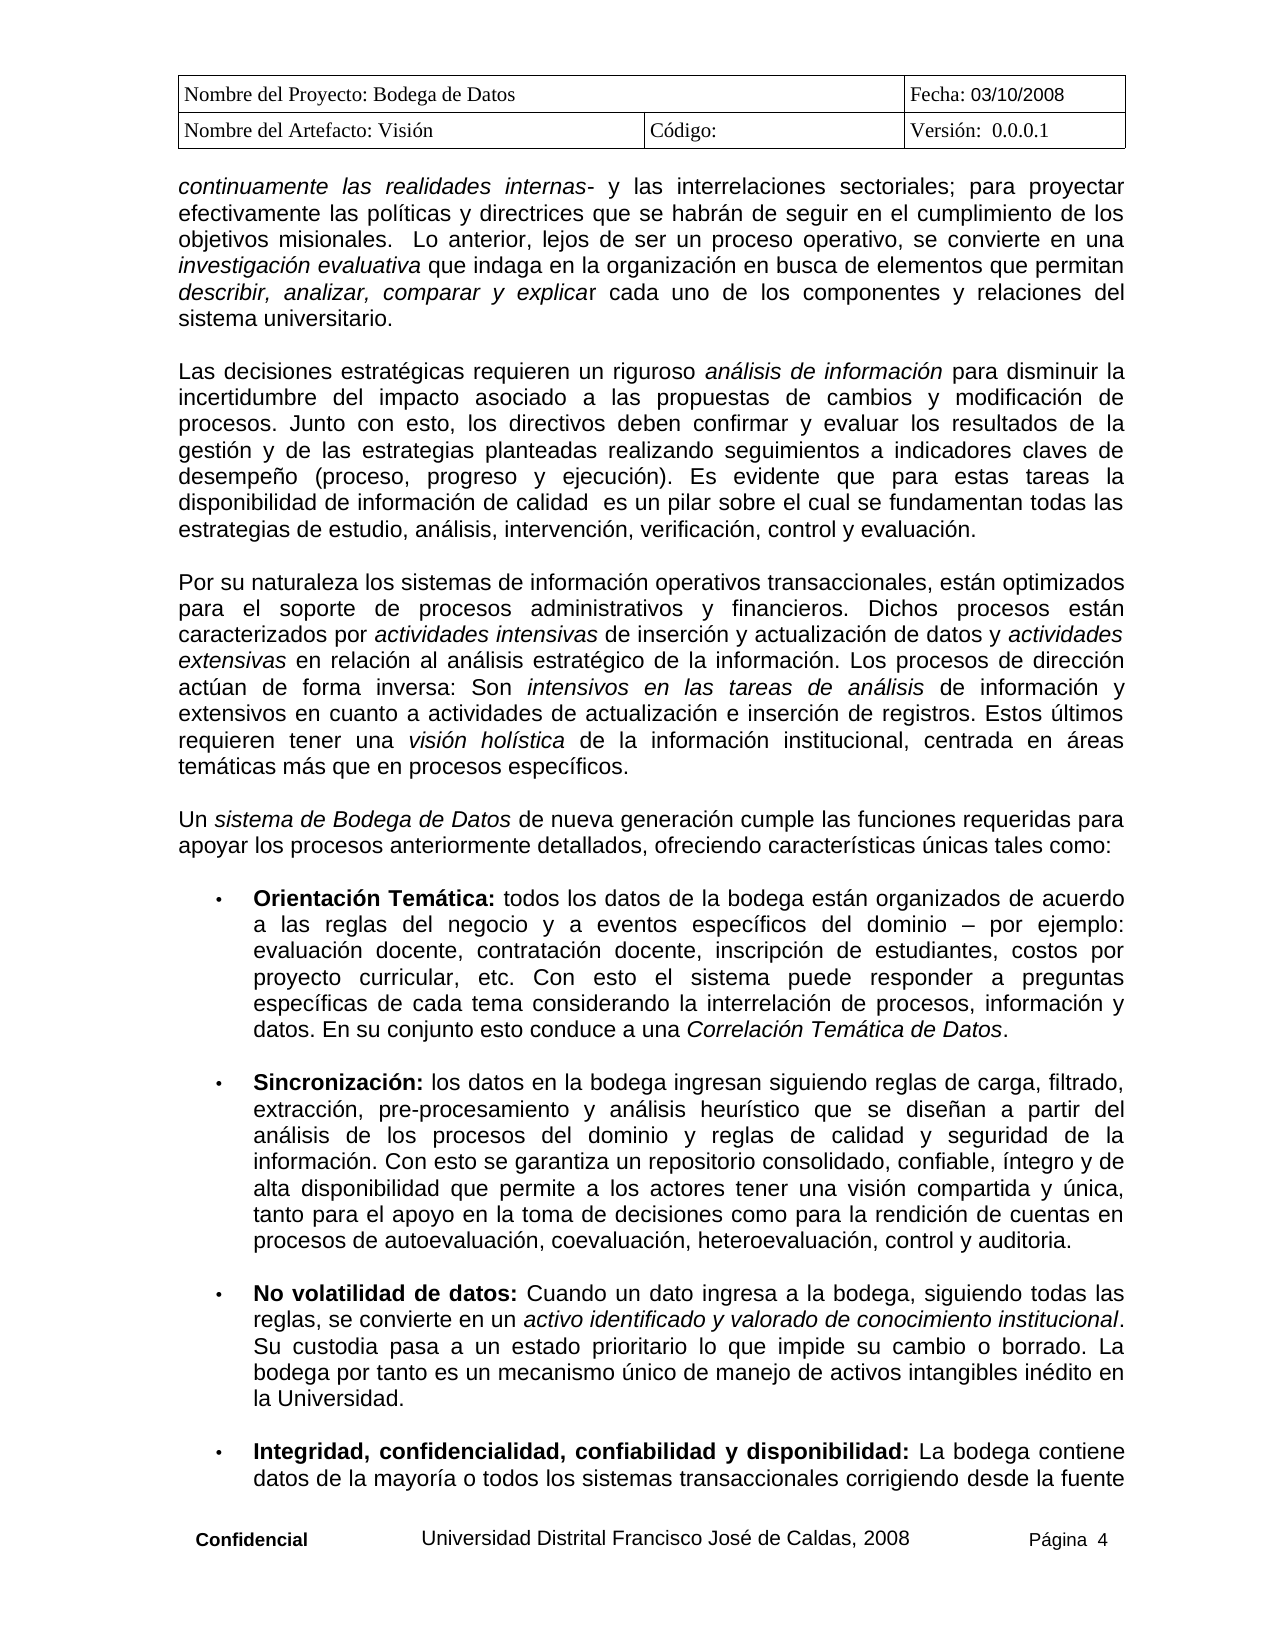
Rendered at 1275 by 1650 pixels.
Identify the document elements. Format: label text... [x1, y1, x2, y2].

text Por su naturaleza los sistemas de información operativos transaccionales, están optimizados para el soporte de procesos administrativos y financieros. Dichos procesos están caracterizados por actividades intensivas de inserción y actualización de datos y actividades extensivas en relación al análisis estratégico de la información. Los procesos de dirección actúan de forma inversa: Son intensivos en las tareas de análisis de información y extensivos en cuanto a actividades de actualización e inserción de registros. Estos últimos requieren tener una visión holística de la información institucional, centrada en áreas temáticas más que en procesos específicos. [178, 568, 1125, 779]
list No volatilidad de datos: Cuando un dato ingresa a la bodega, siguiendo todas las reglas, se convierte en un activo identificado y valorado de conocimiento institucional. Su custodia pasa a un estado prioritario lo que impide su cambio o borrado. La bodega por tanto es un mecanismo único de manejo de activos intangibles inédito en la Universidad. [216, 1280, 1125, 1412]
list Sincronización: los datos en la bodega ingresan siguiendo reglas de carga, filtrado, extracción, pre-procesamiento y análisis heurístico que se diseñan a partir del análisis de los procesos del dominio y reglas de calidad y seguridad de la información. Con esto se garantiza un repositorio consolidado, confiable, íntegro y de alta disponibilidad que permite a los actores tener una visión compartida y única, tanto para el apoyo en la toma de decisiones como para la rendición de cuentas en procesos de autoevaluación, coevaluación, heteroevaluación, control y auditoria. [216, 1069, 1125, 1254]
list Integridad, confidencialidad, confiabilidad y disponibilidad: La bodega contiene datos de la mayoría o todos los sistemas transaccionales corrigiendo desde la fuente [216, 1438, 1125, 1491]
text continuamente las realidades internas- y las interrelaciones sectoriales; para proyectar efectivamente las políticas y directrices que se habrán de seguir en el cumplimiento de los objetivos misionales. Lo anterior, lejos de ser un proceso operativo, se convierte en una investigación evaluativa que indaga en la organización en busca de elementos que permitan describir, analizar, comparar y explicar cada uno de los componentes y relaciones del sistema universitario. [178, 173, 1125, 331]
text Un sistema de Bodega de Datos de nueva generación cumple las funciones requeridas para apoyar los procesos anteriormente detallados, ofreciendo características únicas tales como: [178, 806, 1125, 858]
text Las decisiones estratégicas requieren un riguroso análisis de información para disminuir la incertidumbre del impacto asociado a las propuestas de cambios y modificación de procesos. Junto con esto, los directivos deben confirmar y evaluar los resultados de la gestión y de las estrategias planteadas realizando seguimientos a indicadores claves de desempeño (proceso, progreso y ejecución). Es evidente que para estas tareas la disponibilidad de información de calidad es un pilar sobre el cual se fundamentan todas las estrategias de estudio, análisis, intervención, verificación, control y evaluación. [178, 358, 1125, 542]
list Orientación Temática: todos los datos de la bodega están organizados de acuerdo a las reglas del negocio y a eventos específicos del dominio – por ejemplo: evaluación docente, contratación docente, inscripción de estudiantes, costos por proyecto curricular, etc. Con esto el sistema puede responder a preguntas específicas de cada tema considerando la interrelación de procesos, información y datos. En su conjunto esto conduce a una Correlación Temática de Datos. [216, 885, 1125, 1043]
